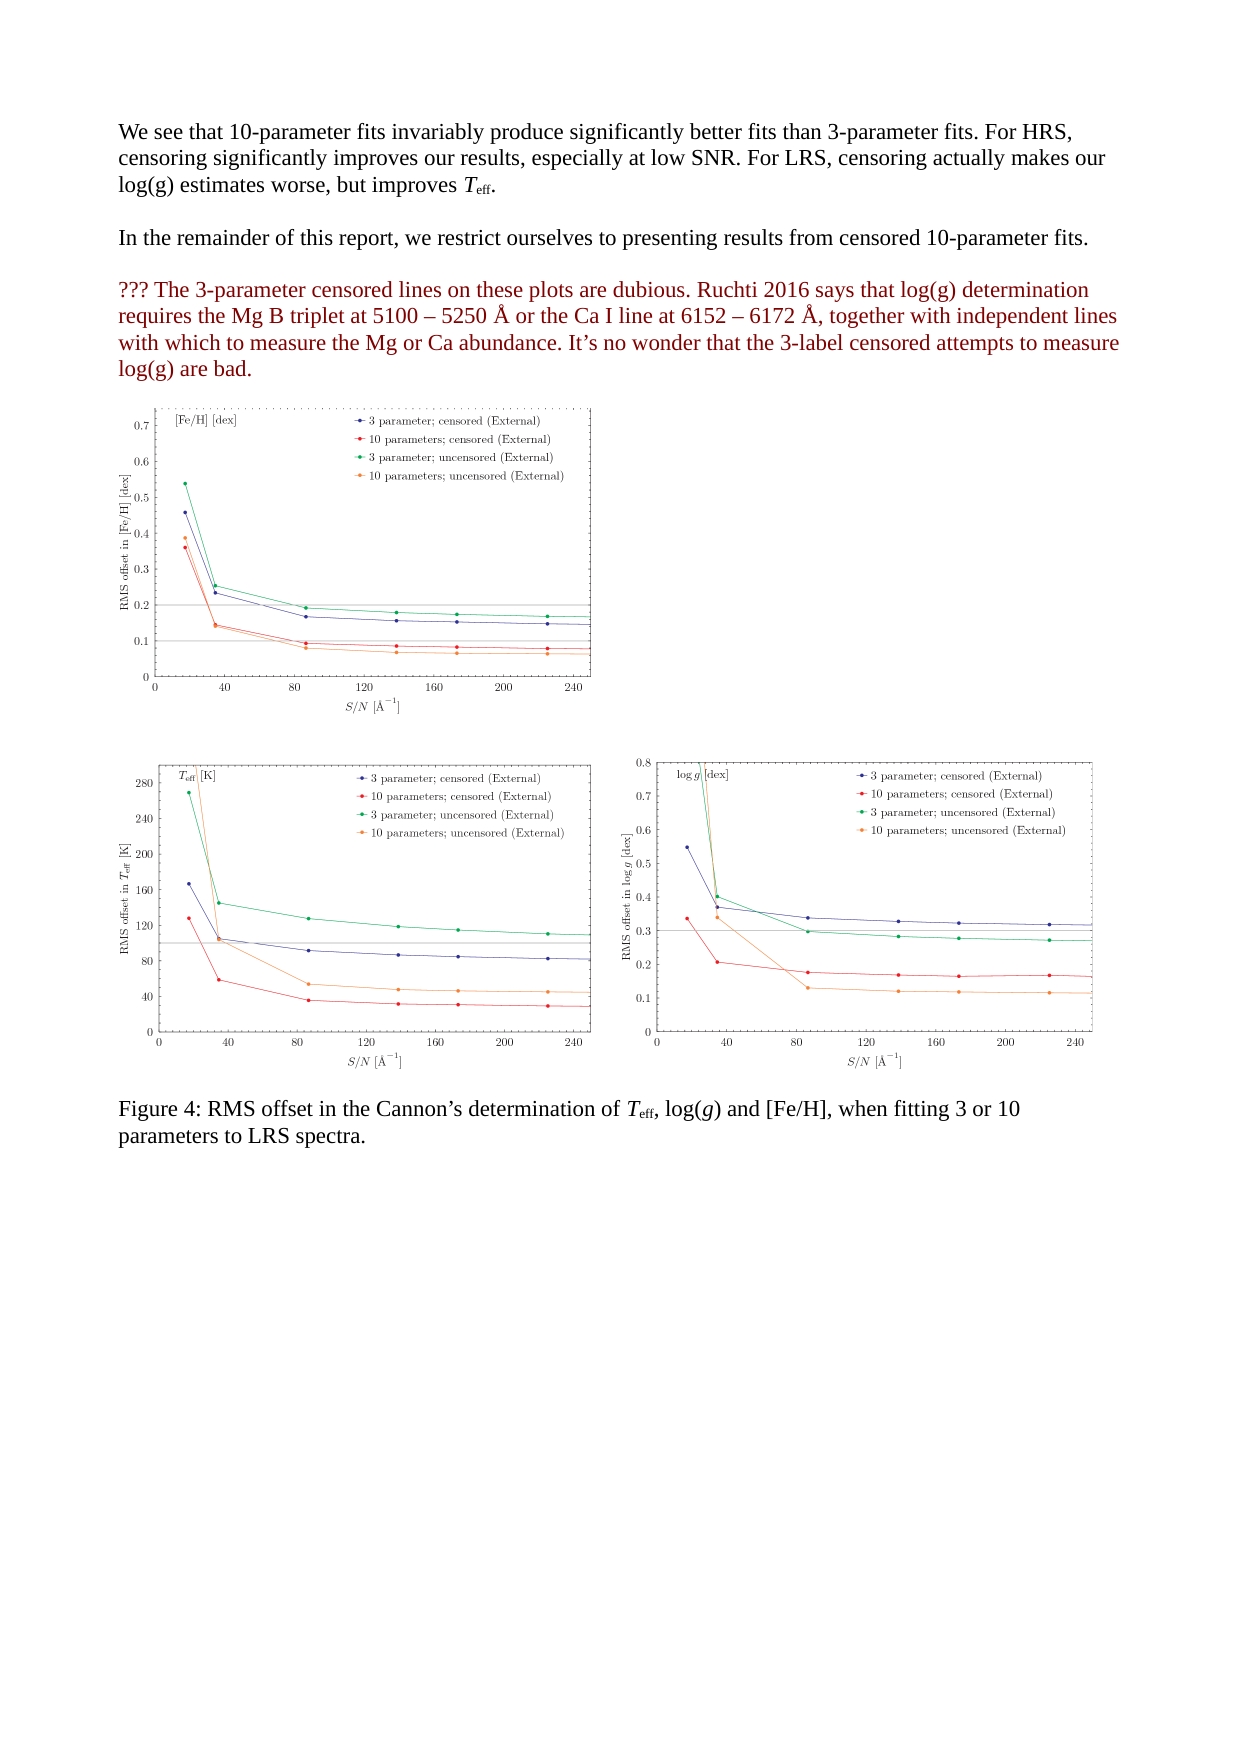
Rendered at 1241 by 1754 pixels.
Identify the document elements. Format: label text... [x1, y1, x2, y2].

text We see that 10-parameter fits invariably produce significantly better fits than 3-parameter fits. For HRS, censoring significantly improves our results, especially at low SNR. For LRS, censoring actually makes our log(g) estimates worse, but improves Teff. [118, 118, 1122, 197]
text In the remainder of this report, we restrict ourselves to presenting results from censored 10-parameter fits. [118, 223, 1122, 250]
text ??? The 3-parameter censored lines on these plots are dubious. Ruchti 2016 says that log(g) determination requires the Mg B triplet at 5100 – 5250 Å or the Ca I line at 6152 – 6172 Å, together with independent lines with which to measure the Mg or Ca abundance. It’s no wonder that the 3-label censored attempts to measure log(g) are bad. [118, 276, 1122, 382]
picture [118, 408, 1093, 1069]
text Figure 4: RMS offset in the Cannon’s determination of Teff, log(g) and [Fe/H], when fitting 3 or 10 parameters to LRS spectra. [118, 1095, 1122, 1148]
